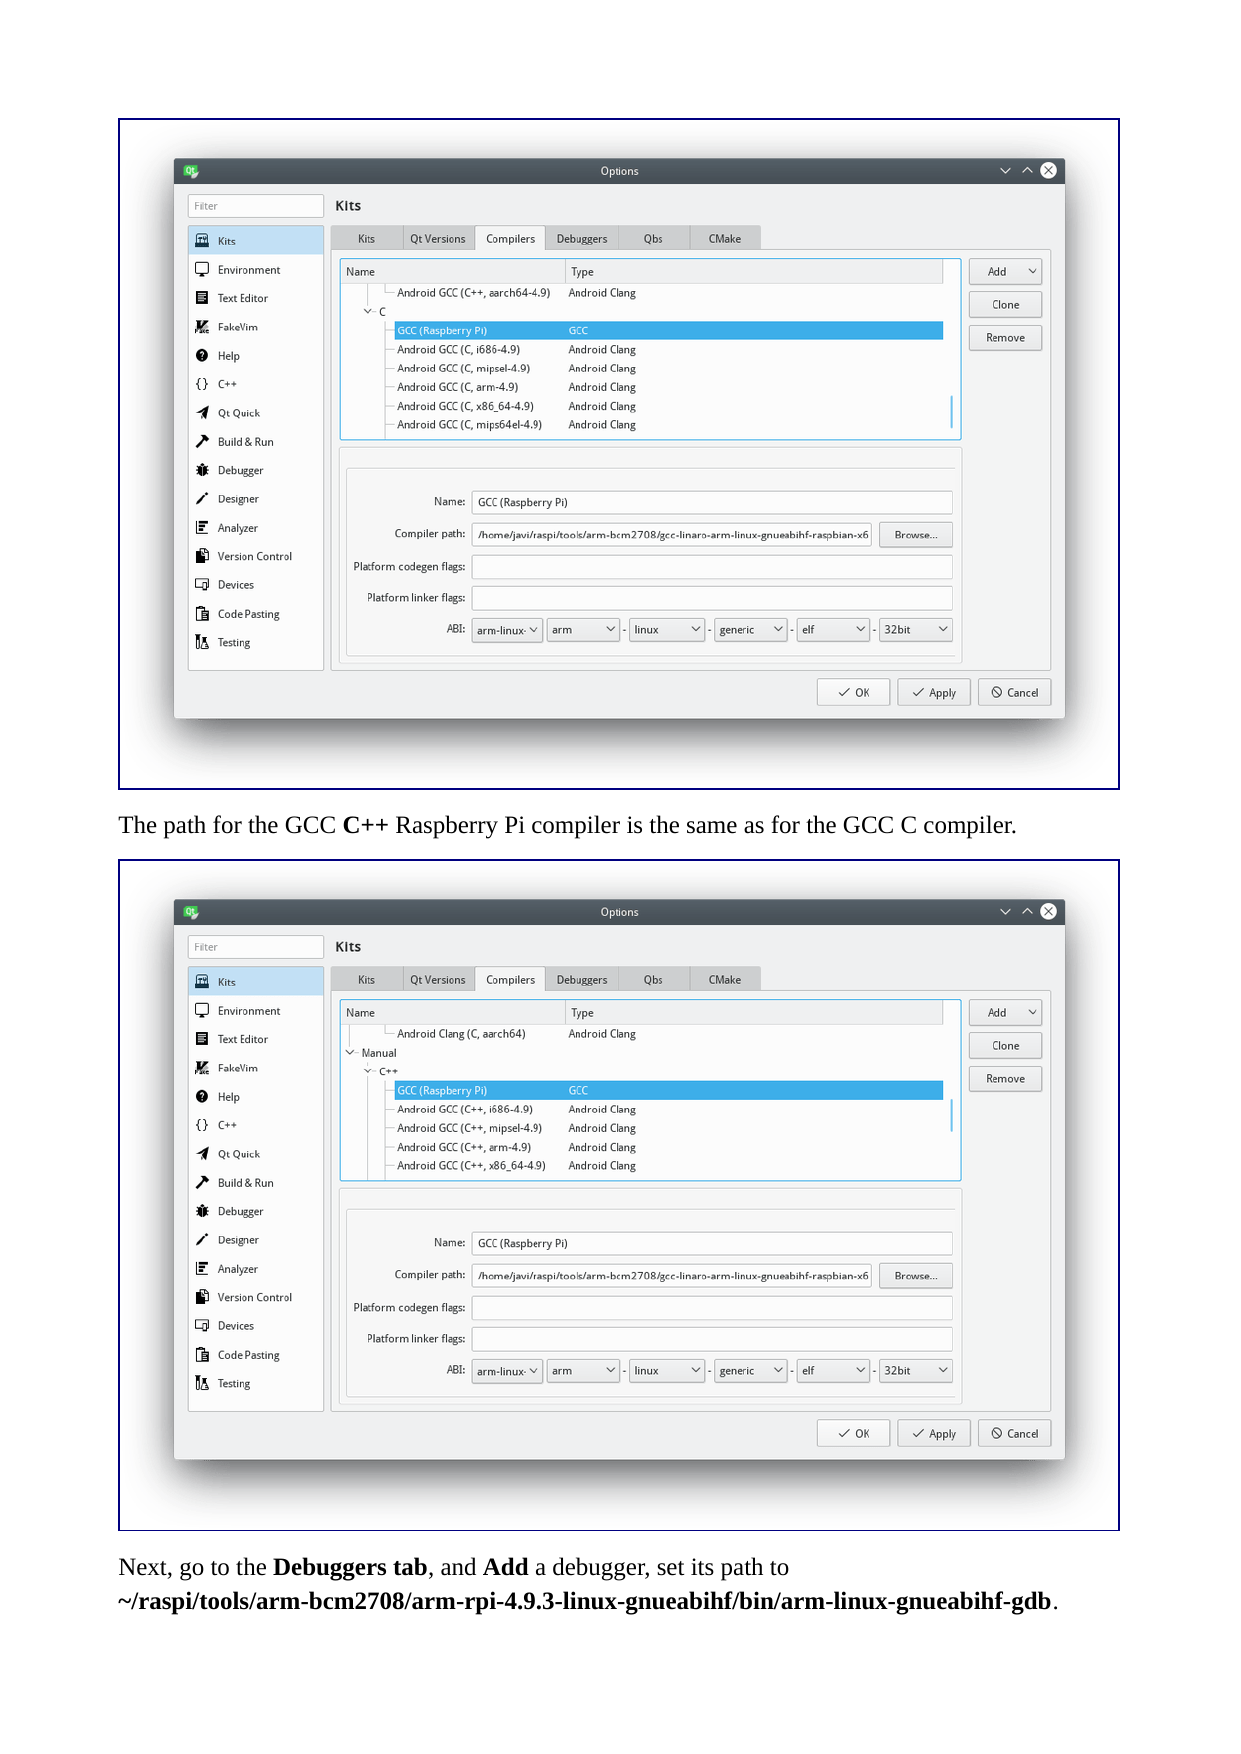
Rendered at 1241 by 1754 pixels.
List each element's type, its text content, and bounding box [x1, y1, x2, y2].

picture [120, 861, 1118, 1530]
text Next, go to the Debuggers tab, and Add a debugger, set its path to ~/raspi/tools/arm-bcm2708/arm-rpi-4.9.3-linux-gnueabihf/bin/arm-linux-gnueabihf-gdb. [118, 1552, 1122, 1615]
text The path for the GCC C++ Raspberry Pi compiler is the same as for the GCC C compiler. [118, 810, 1122, 839]
picture [120, 120, 1118, 788]
